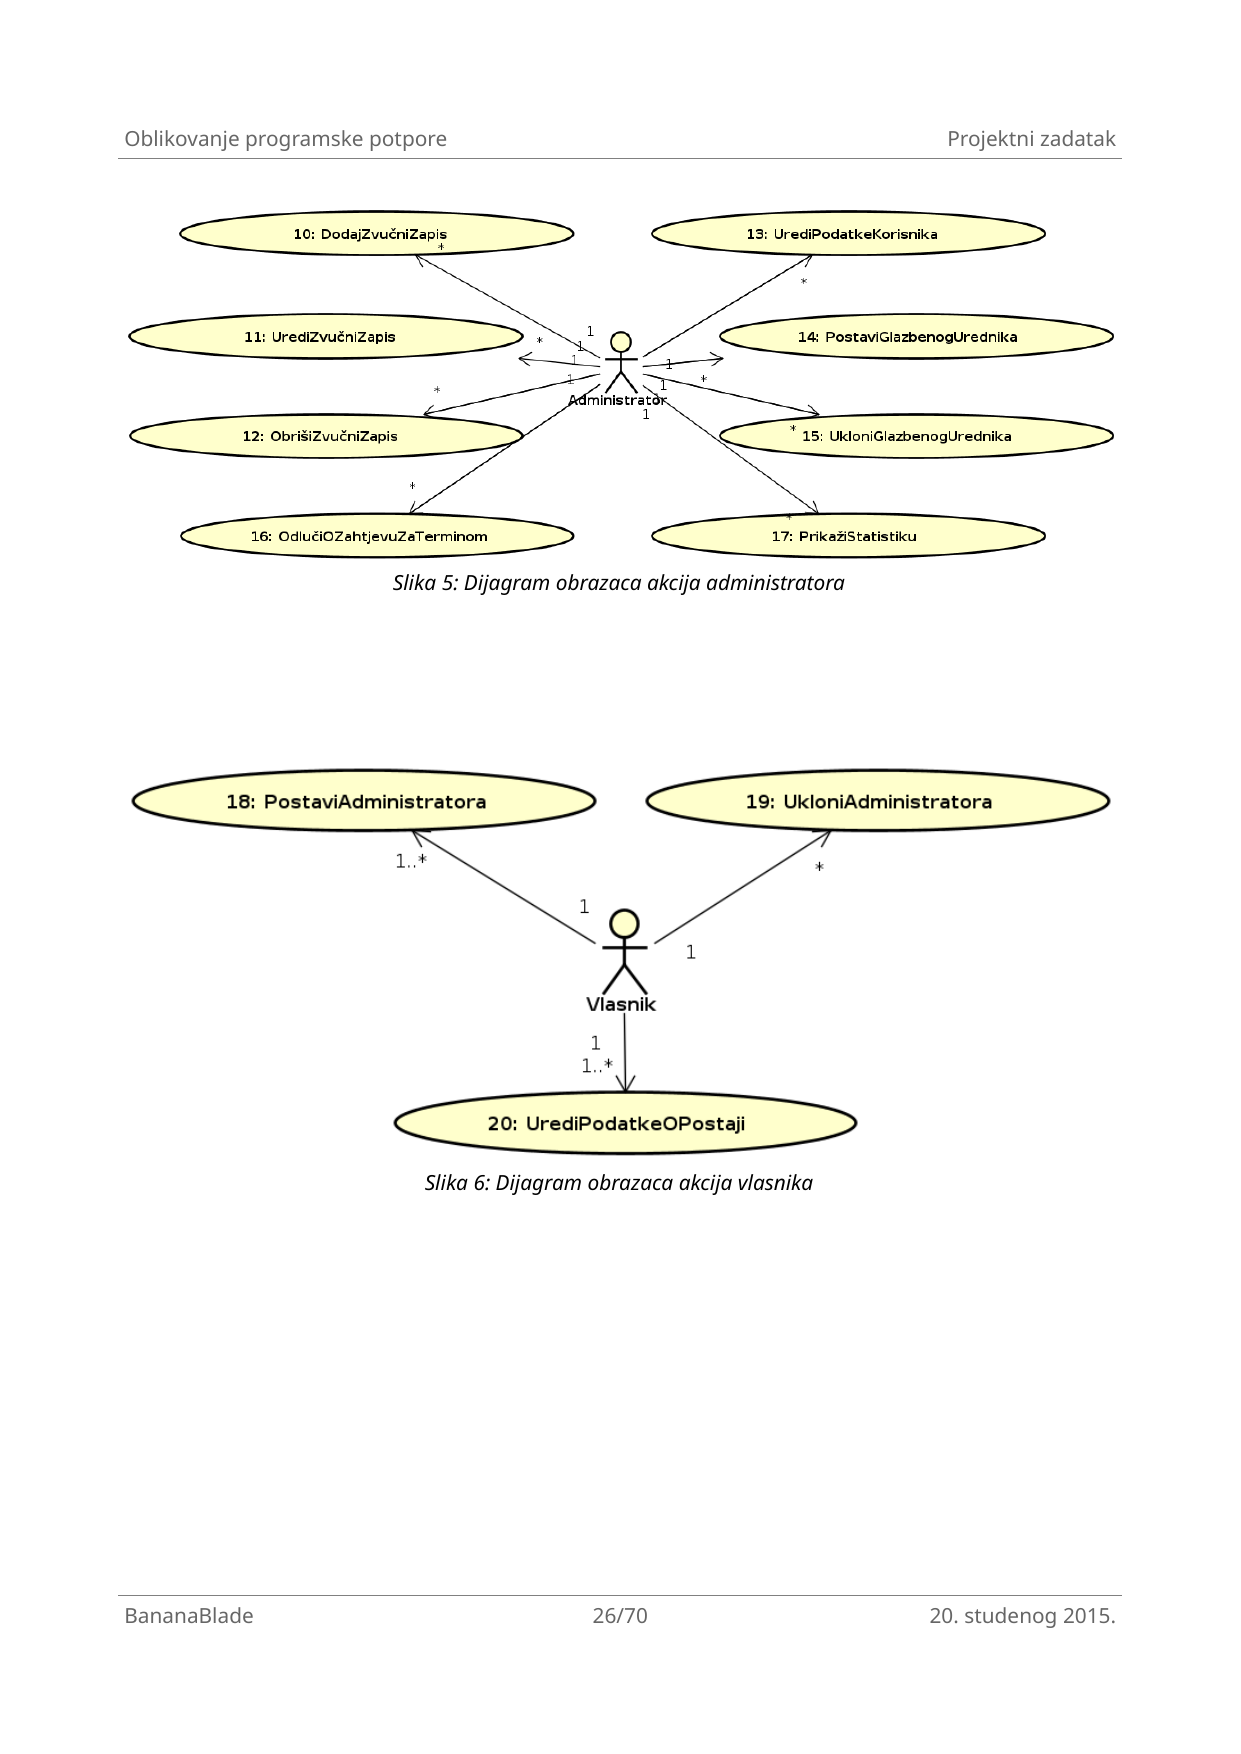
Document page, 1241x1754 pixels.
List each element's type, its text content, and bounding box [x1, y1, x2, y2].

picture [118, 200, 1123, 568]
picture [118, 756, 1123, 1169]
text Slika 5: Dijagram obrazaca akcija administratora [118, 568, 1122, 596]
text Slika 6: Dijagram obrazaca akcija vlasnika [118, 1169, 1122, 1197]
